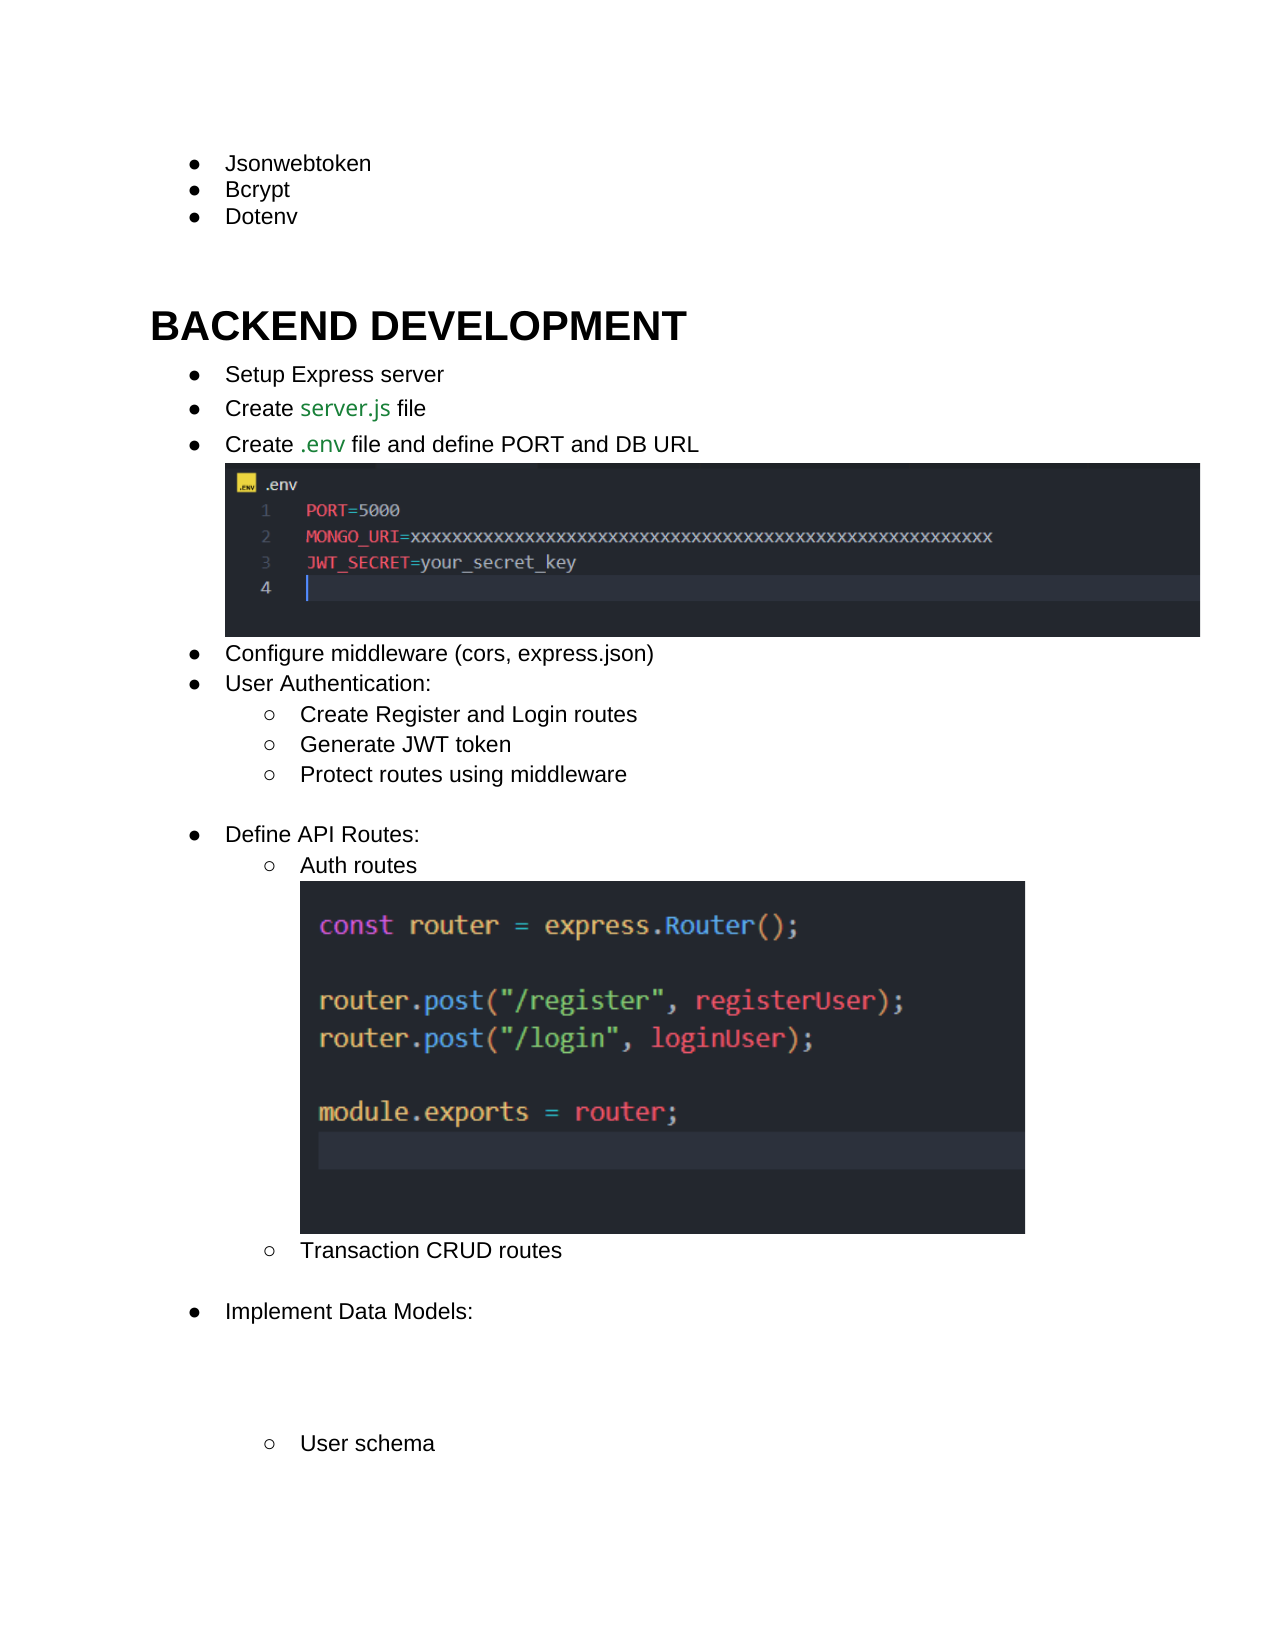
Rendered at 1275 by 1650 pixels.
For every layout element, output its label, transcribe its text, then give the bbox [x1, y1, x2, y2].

list Protect routes using middleware [262, 761, 1125, 787]
list Create .env file and define PORT and DB URL [187, 427, 1125, 459]
subtitle BACKEND DEVELOPMENT [150, 301, 1125, 349]
list Setup Express server [187, 361, 1125, 388]
picture [300, 881, 1025, 1234]
list Auth routes [262, 852, 1125, 878]
list Create Register and Login routes [262, 701, 1125, 727]
list Configure middleware (cors, express.json) [187, 640, 1125, 667]
list Bcrypt [187, 176, 1125, 203]
list User schema [262, 1429, 1125, 1456]
list User Authentication: [187, 670, 1125, 697]
list Dotenv [187, 203, 1125, 229]
list Implement Data Models: [187, 1298, 1125, 1324]
list Jsonwebtoken [187, 150, 1125, 176]
list Create server.js file [187, 392, 1125, 423]
picture [225, 463, 1200, 637]
list Transaction CRUD routes [262, 1237, 1125, 1264]
list Define API Routes: [187, 821, 1125, 848]
list Generate JWT token [262, 731, 1125, 757]
